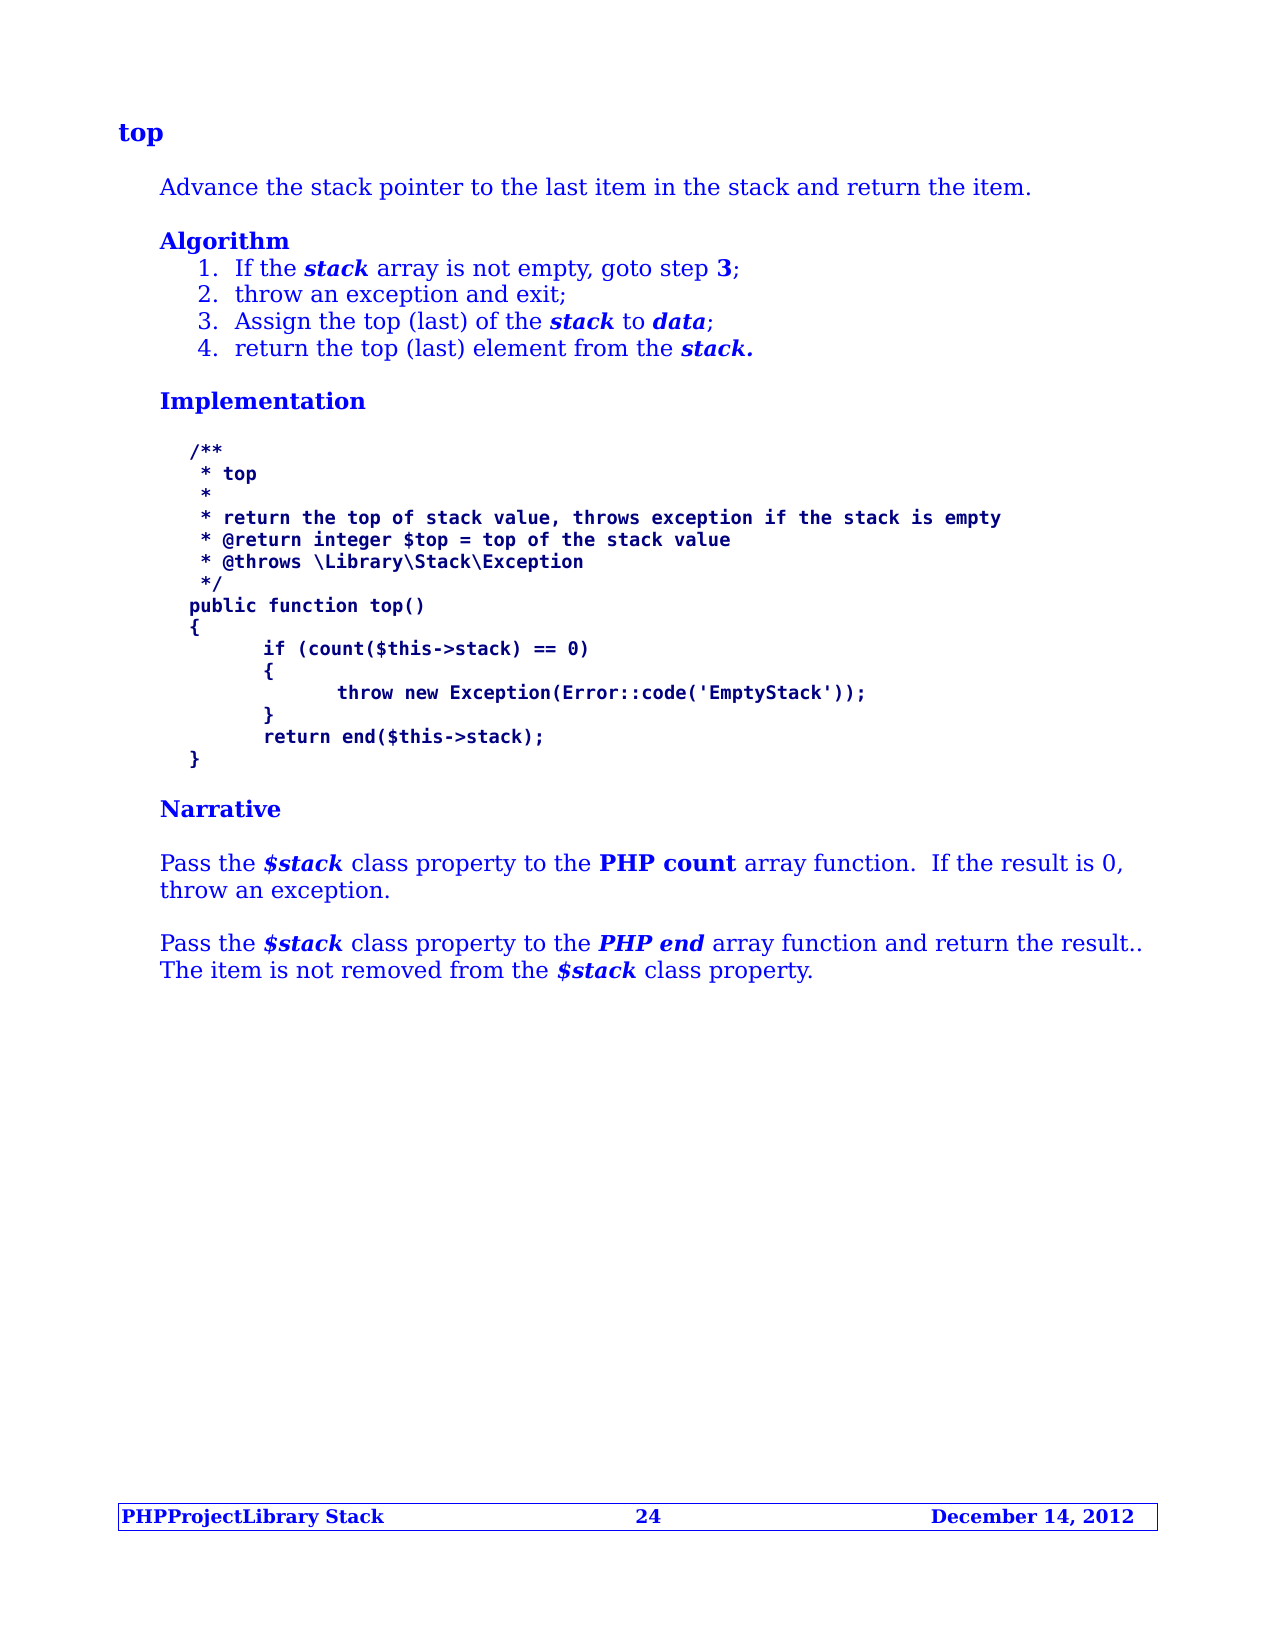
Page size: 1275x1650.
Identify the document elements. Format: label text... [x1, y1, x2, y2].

list */ [189, 573, 1157, 595]
list public function top() [189, 595, 1157, 617]
text Pass the $stack class property to the PHP end array function and return the result.. The item is not removed from the $stack class property. [159, 930, 1157, 983]
list throw new Exception(Error::code('EmptyStack')); [189, 682, 1157, 704]
list return the top (last) element from the stack. [197, 335, 1157, 361]
list * @return integer $top = top of the stack value [189, 529, 1157, 551]
list Assign the top (last) of the stack to data; [197, 308, 1157, 335]
text Algorithm [159, 227, 1157, 254]
list throw an exception and exit; [197, 281, 1157, 308]
list If the stack array is not empty, goto step 3; [197, 254, 1157, 281]
list { [189, 660, 1157, 682]
list if (count($this->stack) == 0) [189, 638, 1157, 660]
list } [189, 748, 1157, 770]
list return end($this->stack); [189, 726, 1157, 748]
list * [189, 485, 1157, 507]
list * return the top of stack value, throws exception if the stack is empty [189, 507, 1157, 529]
list /** [189, 442, 1157, 463]
list { [189, 617, 1157, 638]
list } [189, 704, 1157, 726]
title top [118, 118, 1157, 147]
list * @throws \Library\Stack\Exception [189, 551, 1157, 573]
text Advance the stack pointer to the last item in the stack and return the item. [159, 174, 1157, 201]
list * top [189, 463, 1157, 485]
text Narrative [159, 796, 1157, 823]
text Pass the $stack class property to the PHP count array function. If the result is 0, throw an exception. [159, 850, 1157, 903]
text Implementation [159, 388, 1157, 415]
